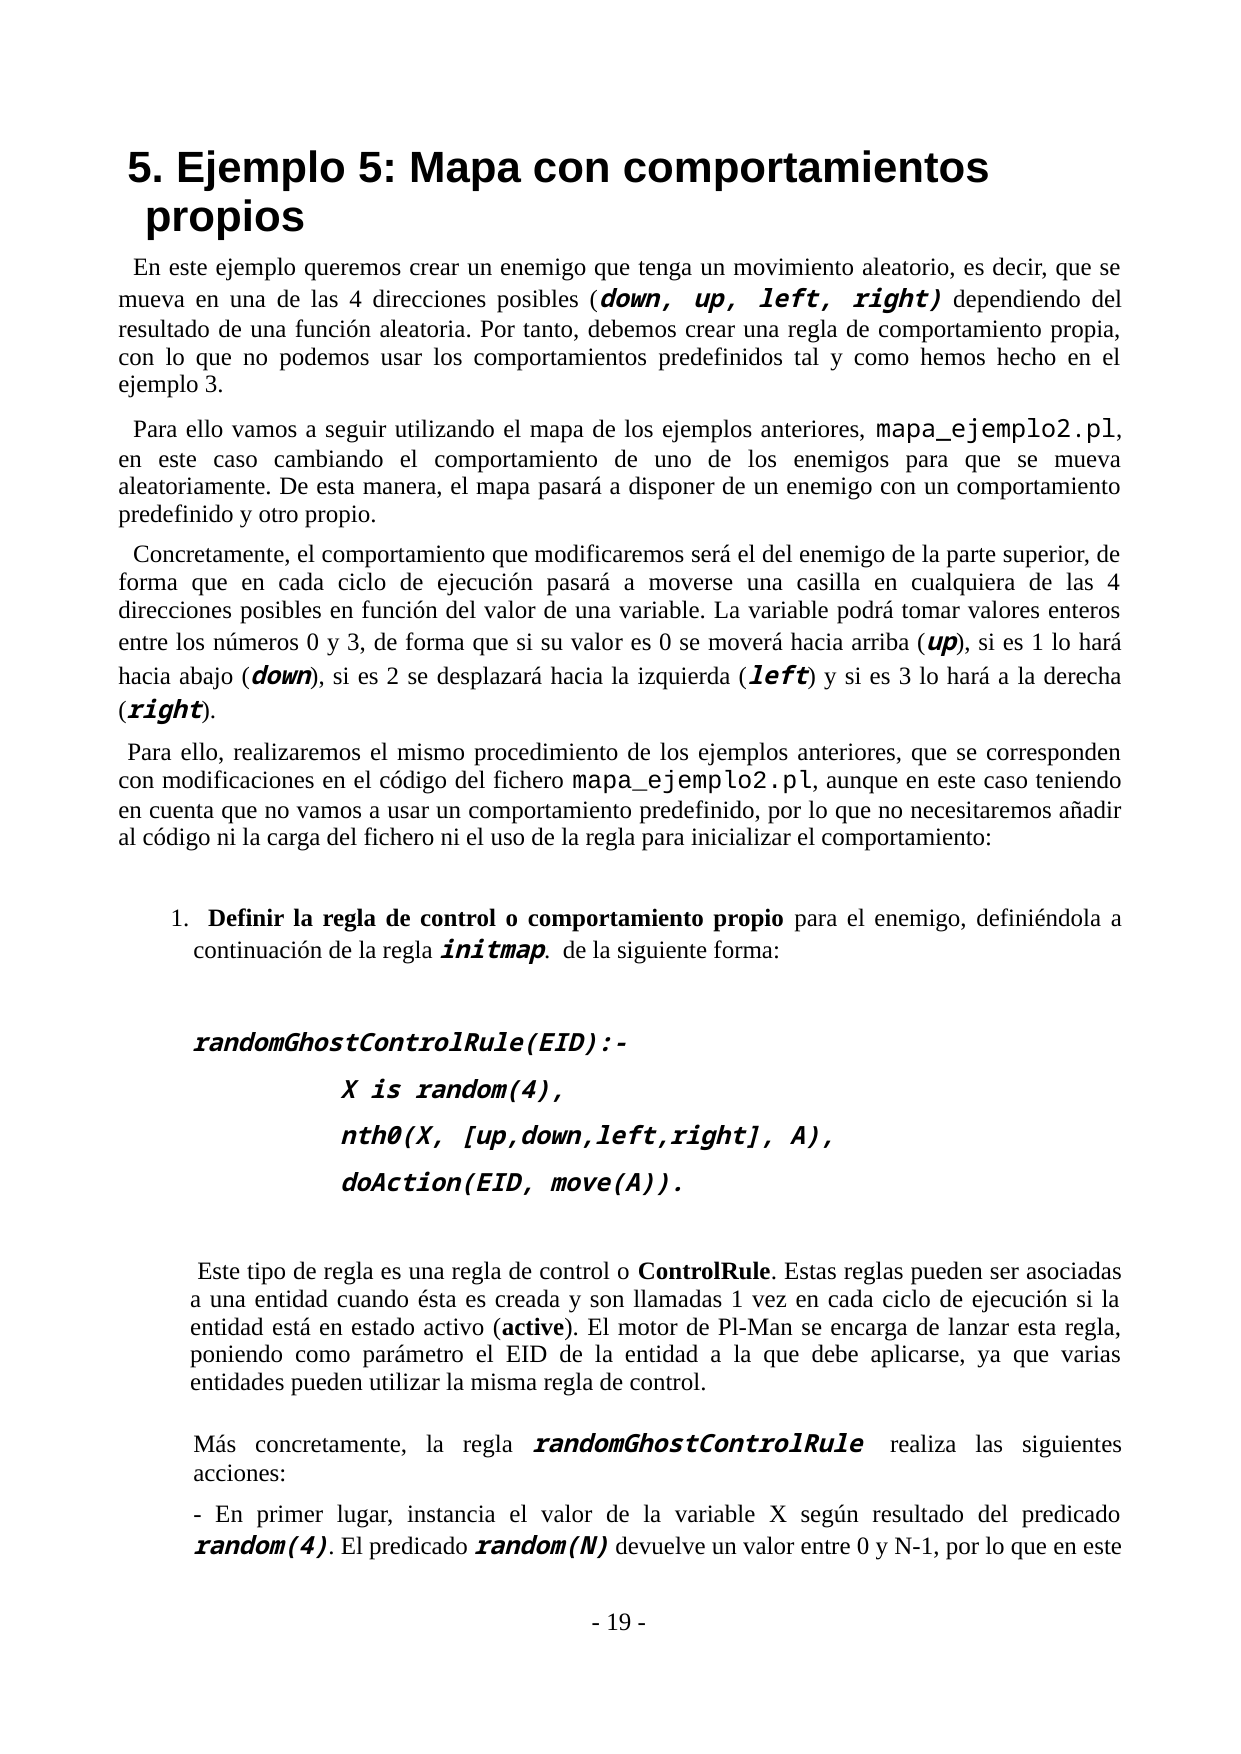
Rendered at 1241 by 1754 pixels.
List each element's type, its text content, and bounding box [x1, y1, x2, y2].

text Para ello vamos a seguir utilizando el mapa de los ejemplos anteriores, mapa_ejemplo2.pl, en este caso cambiando el comportamiento de uno de los enemigos para que se mueva aleatoriamente. De esta manera, el mapa pasará a disponer de un enemigo con un comportamiento predefinido y otro propio. [118, 411, 1122, 528]
text X is random(4), [118, 1071, 1122, 1105]
list Este tipo de regla es una regla de control o ControlRule. Estas reglas pueden ser asociadas a una entidad cuando ésta es creada y son llamadas 1 vez en cada ciclo de ejecución si la entidad está en estado activo (active). El motor de Pl-Man se encarga de lanzar esta regla, poniendo como parámetro el EID de la entidad a la que debe aplicarse, ya que varias entidades pueden utilizar la misma regla de control. [152, 1257, 1122, 1396]
list Más concretamente, la regla randomGhostControlRule realiza las siguientes acciones: [156, 1426, 1122, 1487]
subtitle Ejemplo 5: Mapa con comportamientos propios [115, 143, 1122, 241]
text Para ello, realizaremos el mismo procedimiento de los ejemplos anteriores, que se corresponden con modificaciones en el código del fichero mapa_ejemplo2.pl, aunque en este caso teniendo en cuenta que no vamos a usar un comportamiento predefinido, por lo que no necesitaremos añadir al código ni la carga del fichero ni el uso de la regla para inicializar el comportamiento: [118, 738, 1122, 851]
list Definir la regla de control o comportamiento propio para el enemigo, definiéndola a continuación de la regla initmap. de la siguiente forma: [156, 904, 1122, 966]
text En este ejemplo queremos crear un enemigo que tenga un movimiento aleatorio, es decir, que se mueva en una de las 4 direcciones posibles (down, up, left, right) dependiendo del resultado de una función aleatoria. Por tanto, debemos crear una regla de comportamiento propia, con lo que no podemos usar los comportamientos predefinidos tal y como hemos hecho en el ejemplo 3. [118, 253, 1122, 398]
text Concretamente, el comportamiento que modificaremos será el del enemigo de la parte superior, de forma que en cada ciclo de ejecución pasará a moverse una casilla en cualquiera de las 4 direcciones posibles en función del valor de una variable. La variable podrá tomar valores enteros entre los números 0 y 3, de forma que si su valor es 0 se moverá hacia arriba (up), si es 1 lo hará hacia abajo (down), si es 2 se desplazará hacia la izquierda (left) y si es 3 lo hará a la derecha (right). [118, 540, 1122, 726]
text nth0(X, [up,down,left,right], A), [118, 1118, 1122, 1152]
text randomGhostControlRule(EID):- [118, 1025, 1122, 1059]
text doAction(EID, move(A)). [118, 1164, 1122, 1198]
list - En primer lugar, instancia el valor de la variable X según resultado del predicado random(4). El predicado random(N) devuelve un valor entre 0 y N-1, por lo que en este [156, 1500, 1122, 1562]
